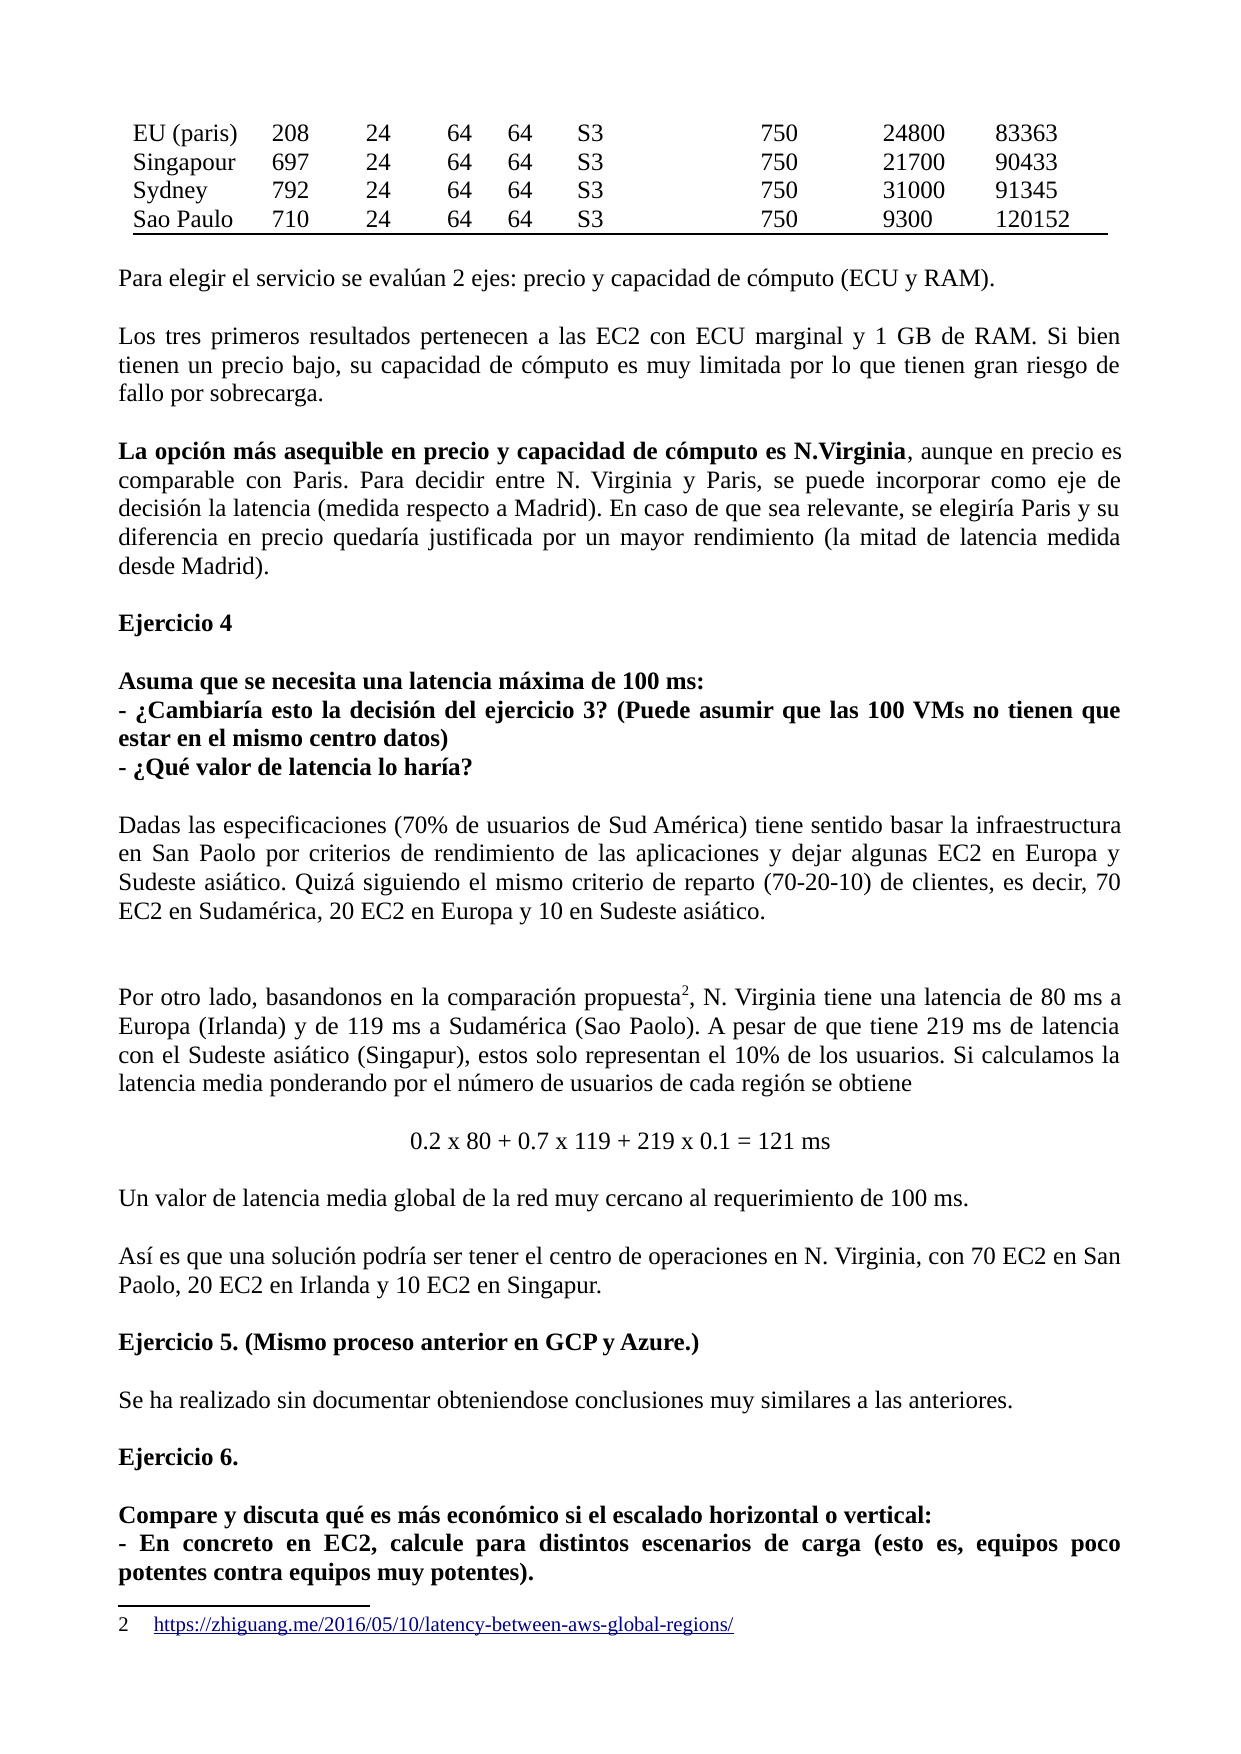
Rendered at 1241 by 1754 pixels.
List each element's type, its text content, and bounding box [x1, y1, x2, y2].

text - ¿Cambiaría esto la decisión del ejercicio 3? (Puede asumir que las 100 VMs no tienen que estar en el mismo centro datos) [118, 695, 1122, 752]
text https://zhiguang.me/2016/05/10/latency-between-aws-global-regions/ [118, 1612, 1122, 1636]
text Ejercicio 5. (Mismo proceso anterior en GCP y Azure.) [118, 1327, 1122, 1356]
text Se ha realizado sin documentar obteniendose conclusiones muy similares a las anteriores. [118, 1385, 1122, 1413]
table_cell Sao Paulo [133, 204, 272, 233]
table_cell 9300 [883, 204, 995, 233]
table_cell 24 [366, 204, 447, 233]
table_cell 24 [366, 147, 447, 176]
table_cell 24 [366, 118, 447, 147]
table_cell 120152 [995, 204, 1108, 233]
table_cell S3 [577, 147, 760, 176]
text Ejercicio 4 [118, 608, 1122, 637]
table_cell 750 [760, 118, 883, 147]
table_cell Singapour [133, 147, 272, 176]
text Los tres primeros resultados pertenecen a las EC2 con ECU marginal y 1 GB de RAM. Si bien tienen un precio bajo, su capacidad de cómputo es muy limitada por lo que tienen gran riesgo de fallo por sobrecarga. [118, 321, 1122, 407]
table_cell 792 [272, 176, 366, 204]
text - En concreto en EC2, calcule para distintos escenarios de carga (esto es, equipos poco potentes contra equipos muy potentes). [118, 1528, 1122, 1586]
table_cell 90433 [995, 147, 1108, 176]
table_cell S3 [577, 118, 760, 147]
table_cell 697 [272, 147, 366, 176]
table_cell 64 [508, 176, 577, 204]
text Por otro lado, basandonos en la comparación propuesta, N. Virginia tiene una latencia de 80 ms a Europa (Irlanda) y de 119 ms a Sudamérica (Sao Paolo). A pesar de que tiene 219 ms de latencia con el Sudeste asiático (Singapur), estos solo representan el 10% de los usuarios. Si calculamos la latencia media ponderando por el número de usuarios de cada región se obtiene [118, 982, 1122, 1097]
text Un valor de latencia media global de la red muy cercano al requerimiento de 100 ms. [118, 1183, 1122, 1212]
table_cell 64 [447, 176, 507, 204]
table_cell 31000 [883, 176, 995, 204]
text Para elegir el servicio se evalúan 2 ejes: precio y capacidad de cómputo (ECU y RAM). [118, 263, 1122, 292]
table_cell 64 [447, 147, 507, 176]
text - ¿Qué valor de latencia lo haría? [118, 752, 1122, 781]
table_cell 750 [760, 147, 883, 176]
text Así es que una solución podría ser tener el centro de operaciones en N. Virginia, con 70 EC2 en San Paolo, 20 EC2 en Irlanda y 10 EC2 en Singapur. [118, 1241, 1122, 1298]
text Asuma que se necesita una latencia máxima de 100 ms: [118, 666, 1122, 695]
table_cell 64 [447, 118, 507, 147]
text Compare y discuta qué es más económico si el escalado horizontal o vertical: [118, 1500, 1122, 1528]
table_cell 64 [508, 118, 577, 147]
table_cell 208 [272, 118, 366, 147]
text 0.2 x 80 + 0.7 x 119 + 219 x 0.1 = 121 ms [118, 1126, 1122, 1155]
table_cell 24 [366, 176, 447, 204]
text La opción más asequible en precio y capacidad de cómputo es N.Virginia, aunque en precio es comparable con Paris. Para decidir entre N. Virginia y Paris, se puede incorporar como eje de decisión la latencia (medida respecto a Madrid). En caso de que sea relevante, se elegiría Paris y su diferencia en precio quedaría justificada por un mayor rendimiento (la mitad de latencia medida desde Madrid). [118, 436, 1122, 580]
table_cell 750 [760, 176, 883, 204]
table_cell 91345 [995, 176, 1108, 204]
text Dadas las especificaciones (70% de usuarios de Sud América) tiene sentido basar la infraestructura en San Paolo por criterios de rendimiento de las aplicaciones y dejar algunas EC2 en Europa y Sudeste asiático. Quizá siguiendo el mismo criterio de reparto (70-20-10) de clientes, es decir, 70 EC2 en Sudamérica, 20 EC2 en Europa y 10 en Sudeste asiático. [118, 810, 1122, 925]
table_cell 21700 [883, 147, 995, 176]
table_cell 64 [508, 204, 577, 233]
table_cell 710 [272, 204, 366, 233]
table_cell S3 [577, 204, 760, 233]
table_cell EU (paris) [133, 118, 272, 147]
table_cell Sydney [133, 176, 272, 204]
table_cell S3 [577, 176, 760, 204]
table_cell 750 [760, 204, 883, 233]
table_cell 64 [447, 204, 507, 233]
text Ejercicio 6. [118, 1442, 1122, 1471]
table_cell 64 [508, 147, 577, 176]
table_cell 83363 [995, 118, 1108, 147]
table_cell 24800 [883, 118, 995, 147]
